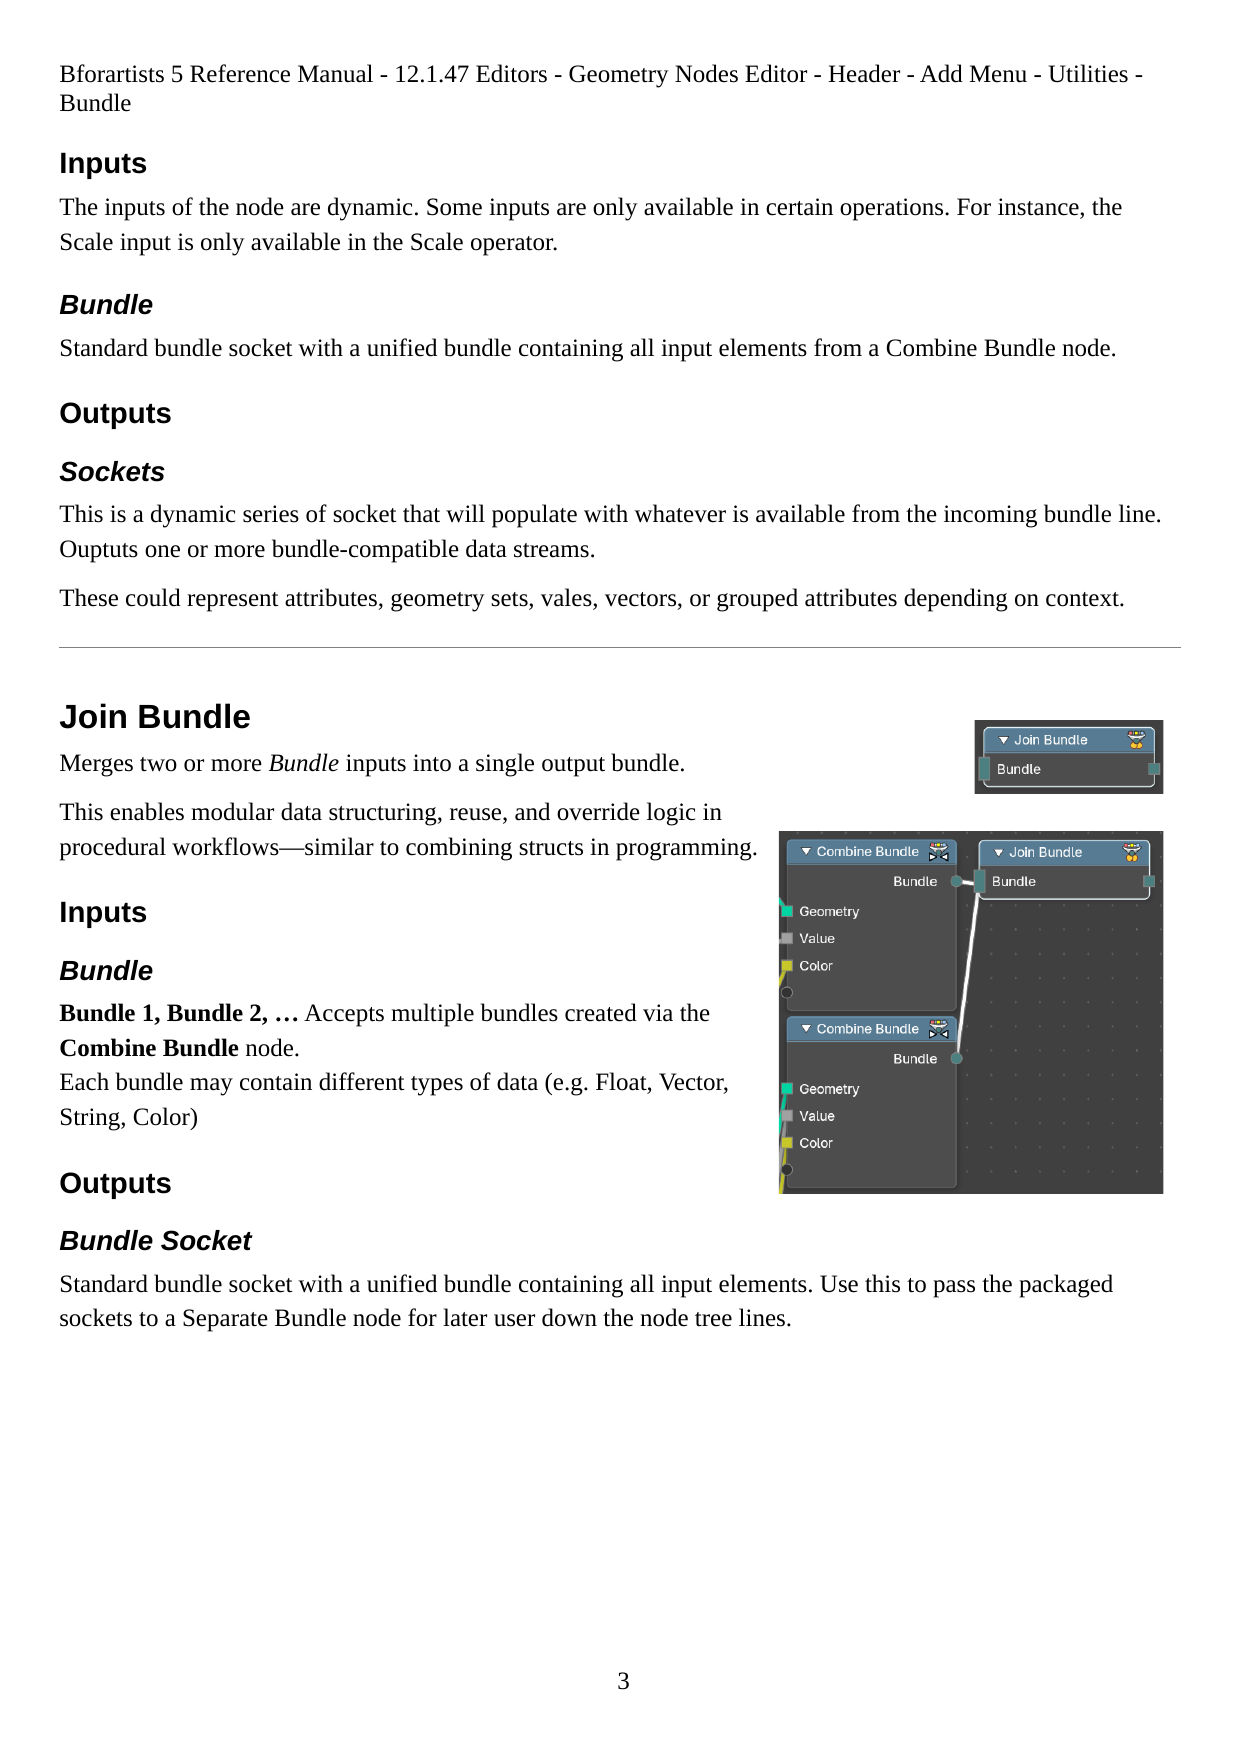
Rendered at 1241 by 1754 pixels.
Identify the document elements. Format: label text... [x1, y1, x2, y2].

text Standard bundle socket with a unified bundle containing all input elements. Use this to pass the packaged sockets to a Separate Bundle node for later user down the node tree lines. [59, 1269, 1181, 1332]
subtitle Outputs [59, 1166, 1181, 1199]
subtitle Bundle Socket [59, 1224, 1181, 1256]
subtitle [1164, 895, 1181, 929]
subtitle Bundle [59, 954, 778, 986]
picture [974, 720, 1164, 794]
subtitle Bundle [59, 288, 1181, 320]
text This enables modular data structuring, reuse, and override logic in procedural workflows—similar to combining structs in programming. [59, 797, 1181, 861]
text The inputs of the node are dynamic. Some inputs are only available in certain operations. For instance, the Scale input is only available in the Scale operator. [59, 192, 1181, 256]
subtitle Sockets [59, 455, 1181, 487]
text Standard bundle socket with a unified bundle containing all input elements from a Combine Bundle node. [59, 333, 1181, 361]
picture [778, 831, 1164, 1194]
subtitle Join Bundle [59, 697, 1181, 736]
text Bundle 1, Bundle 2, … Accepts multiple bundles created via the Combine Bundle node. Each bundle may contain different types of data (e.g. Float, Vector, String, Color) [59, 998, 778, 1131]
subtitle Outputs [59, 396, 1181, 430]
subtitle [1164, 954, 1181, 986]
subtitle Inputs [59, 895, 778, 929]
text These could represent attributes, geometry sets, vales, vectors, or grouped attributes depending on context. [59, 583, 1181, 612]
subtitle Inputs [59, 146, 1181, 180]
text Merges two or more Bundle inputs into a single output bundle. [59, 748, 974, 777]
text This is a dynamic series of socket that will populate with whatever is available from the incoming bundle line. Ouptuts one or more bundle-compatible data streams. [59, 499, 1181, 563]
